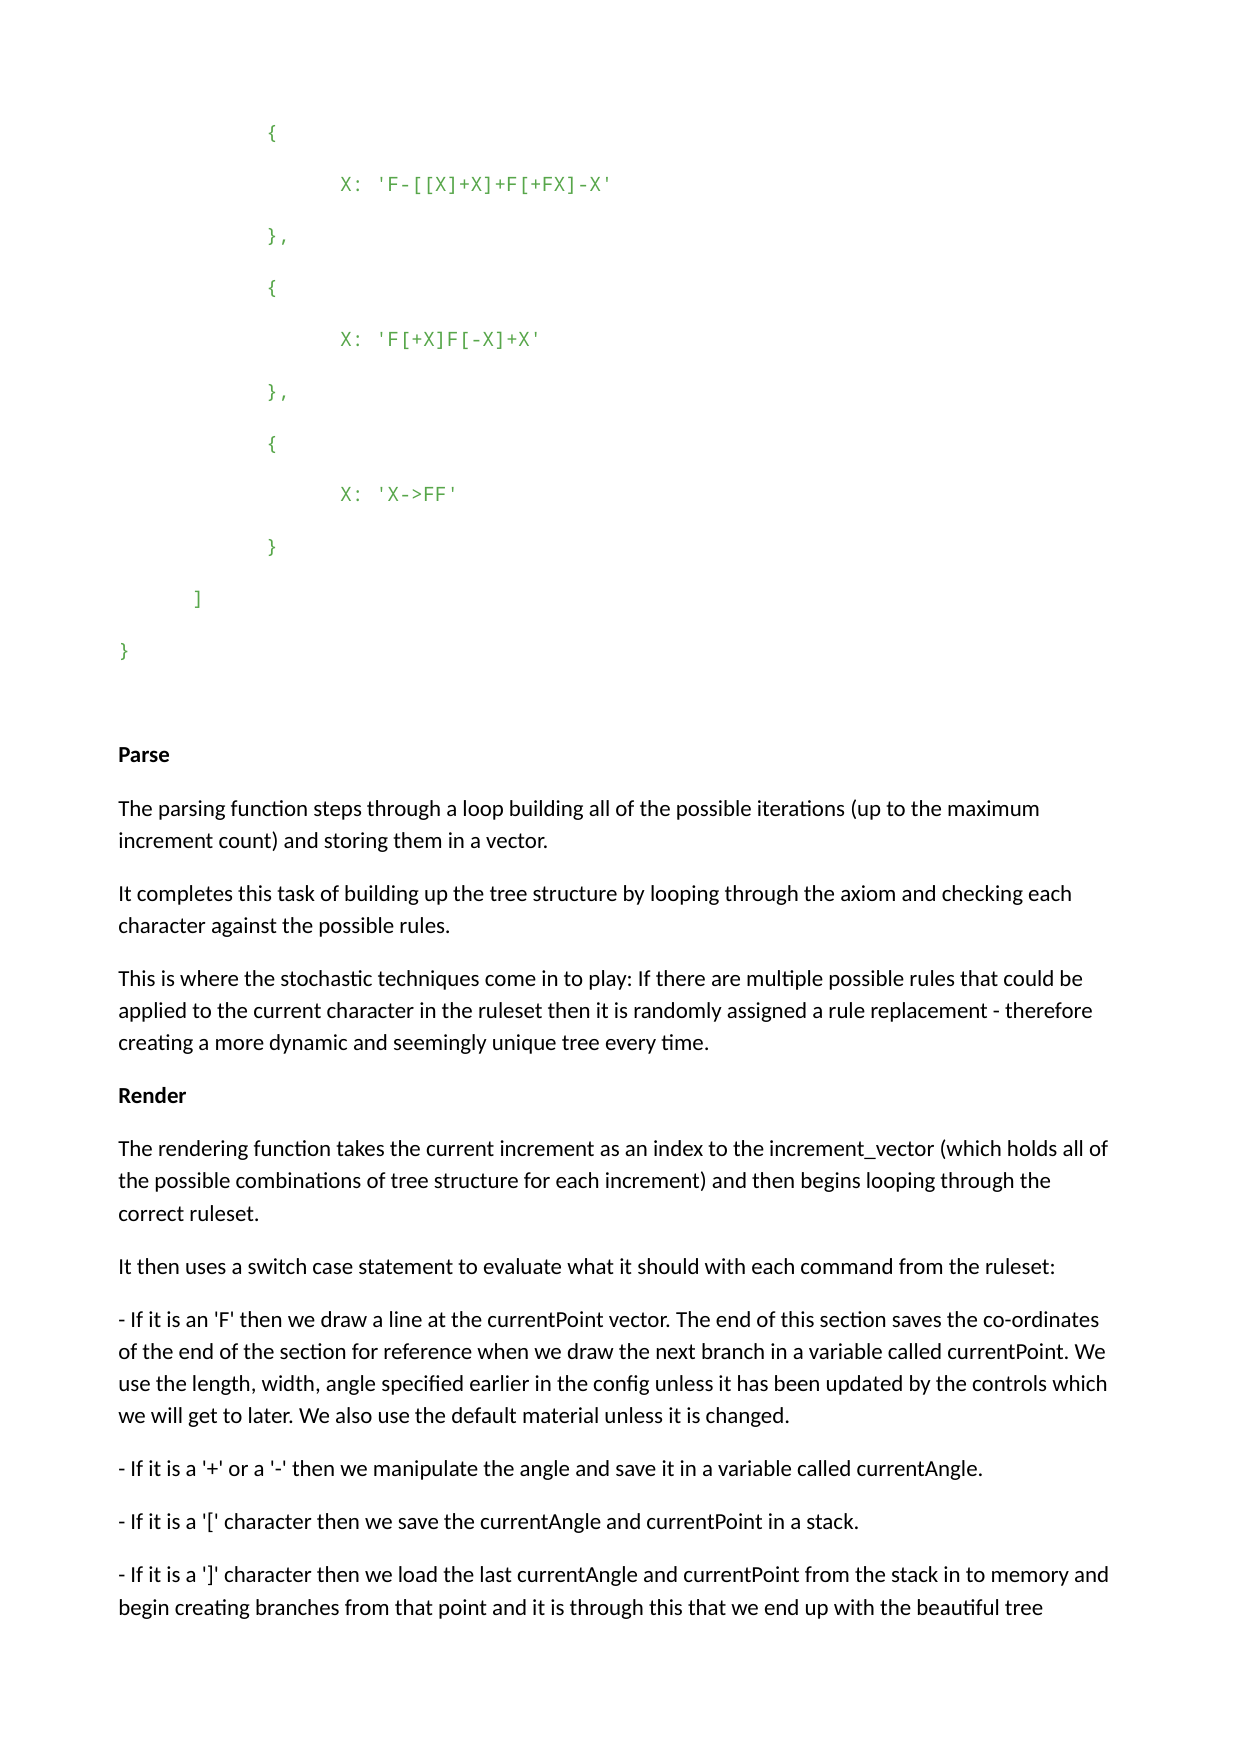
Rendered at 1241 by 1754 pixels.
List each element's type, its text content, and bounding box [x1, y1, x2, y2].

text }, [118, 377, 1122, 404]
text - If it is a ']' character then we load the last currentAngle and currentPoint from the stack in to memory and begin creating branches from that point and it is through this that we end up with the beautiful tree [118, 1561, 1122, 1621]
text This is where the stochastic techniques come in to play: If there are multiple possible rules that could be applied to the current character in the ruleset then it is randomly assigned a rule replacement - therefore creating a more dynamic and seemingly unique tree every time. [118, 964, 1122, 1056]
text { [118, 429, 1122, 456]
text - If it is an 'F' then we draw a line at the currentPoint vector. The end of this section saves the co-ordinates of the end of the section for reference when we draw the next branch in a variable called currentPoint. We use the length, width, angle specified earlier in the config unless it has been updated by the controls which we will get to later. We also use the default material unless it is changed. [118, 1305, 1122, 1429]
text X: 'F[+X]F[-X]+X' [118, 325, 1122, 352]
text }, [118, 222, 1122, 249]
text The parsing function steps through a loop building all of the possible iterations (up to the maximum increment count) and storing them in a vector. [118, 794, 1122, 854]
text It then uses a switch case statement to evaluate what it should with each command from the ruleset: [118, 1252, 1122, 1280]
text { [118, 118, 1122, 145]
text Render [118, 1081, 1122, 1109]
text Parse [118, 741, 1122, 769]
text - If it is a '+' or a '-' then we manipulate the angle and save it in a variable called currentAngle. [118, 1454, 1122, 1482]
text The rendering function takes the current increment as an index to the increment_vector (which holds all of the possible combinations of tree structure for each increment) and then begins looping through the correct ruleset. [118, 1134, 1122, 1227]
text It completes this task of building up the tree structure by looping through the axiom and checking each character against the possible rules. [118, 879, 1122, 939]
text X: 'X->FF' [118, 481, 1122, 507]
text - If it is a '[' character then we save the currentAngle and currentPoint in a stack. [118, 1507, 1122, 1536]
text } [118, 532, 1122, 559]
text ] [118, 584, 1122, 611]
text { [118, 273, 1122, 300]
text X: 'F-[[X]+X]+F[+FX]-X' [118, 170, 1122, 197]
text } [118, 636, 1122, 663]
